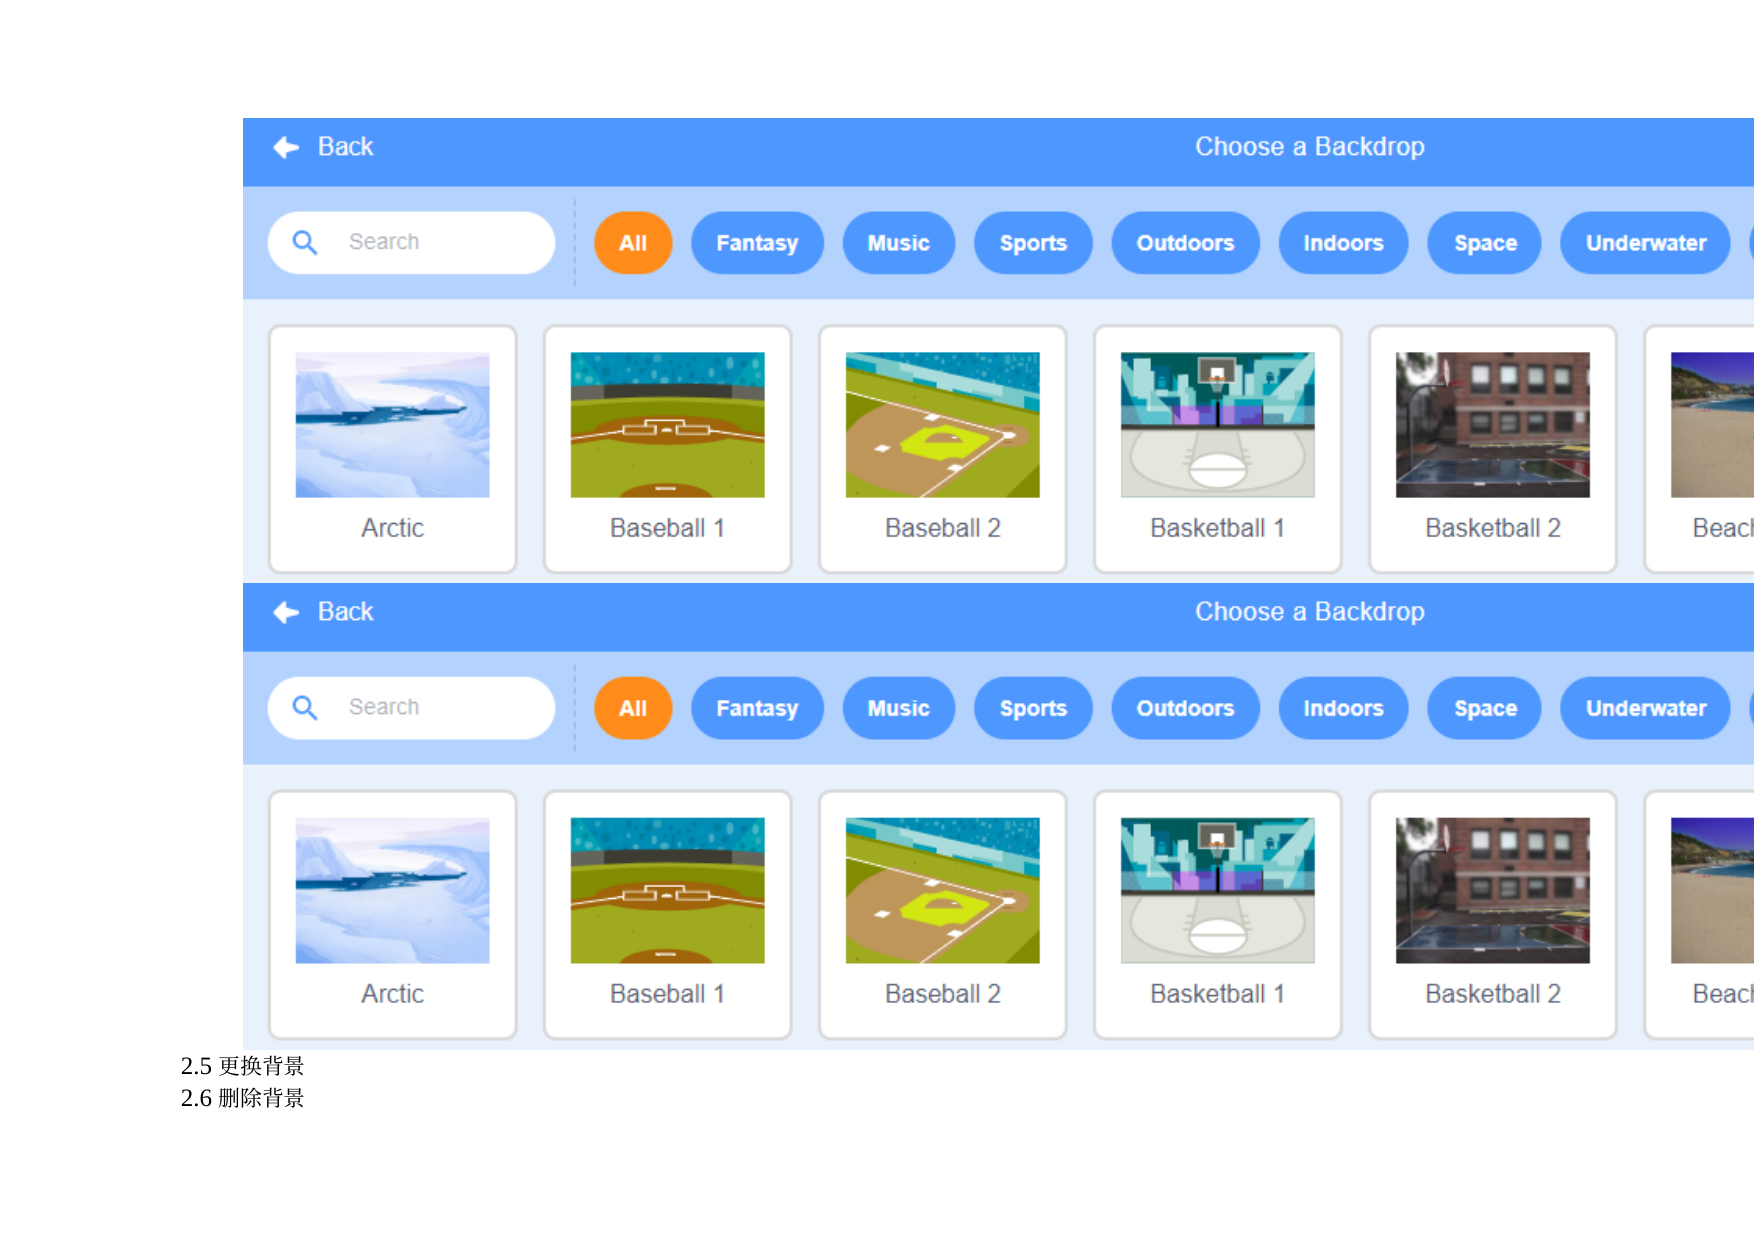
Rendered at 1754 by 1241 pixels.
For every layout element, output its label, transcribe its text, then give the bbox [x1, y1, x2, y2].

text 2.6 删除背景 [181, 1081, 1636, 1112]
picture [243, 118, 1754, 1050]
text 2.5 更换背景 [181, 1049, 1636, 1081]
